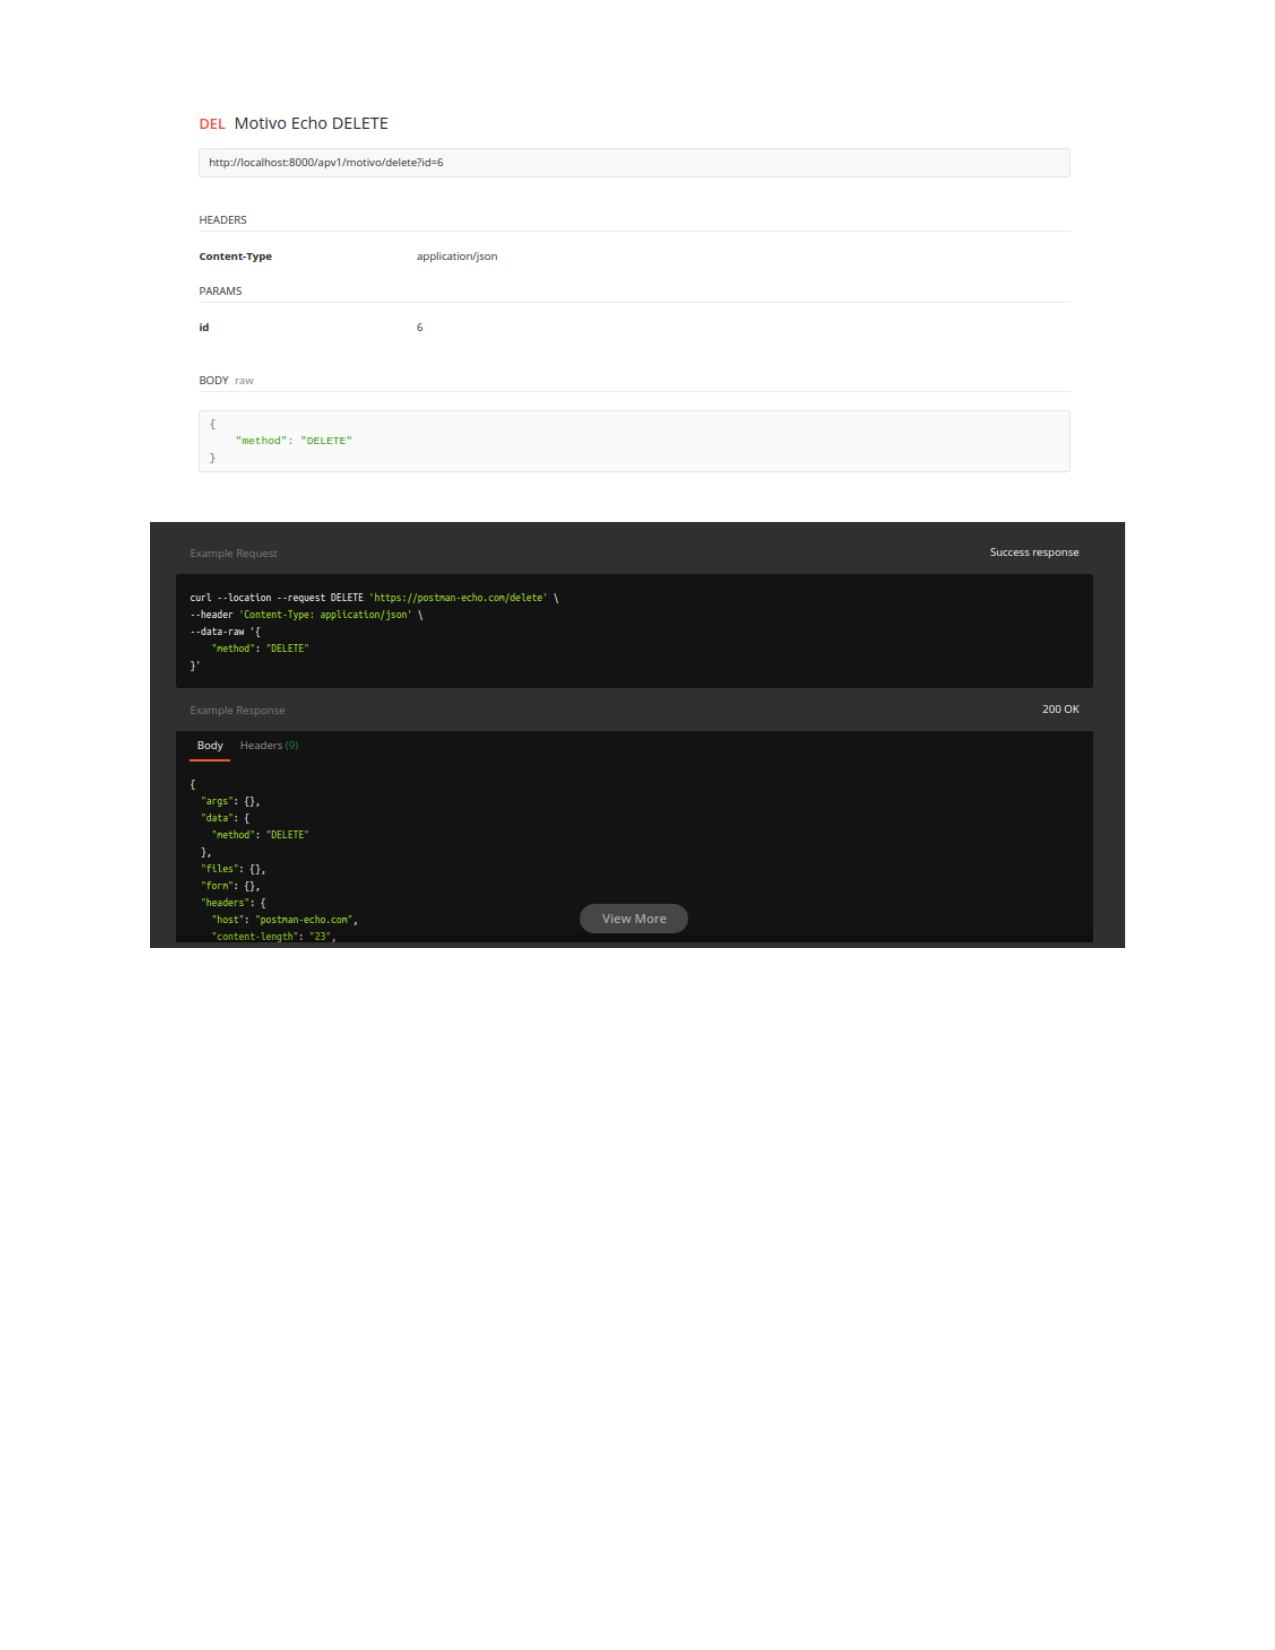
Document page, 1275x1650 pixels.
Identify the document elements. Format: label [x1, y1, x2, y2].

picture [150, 112, 1125, 948]
